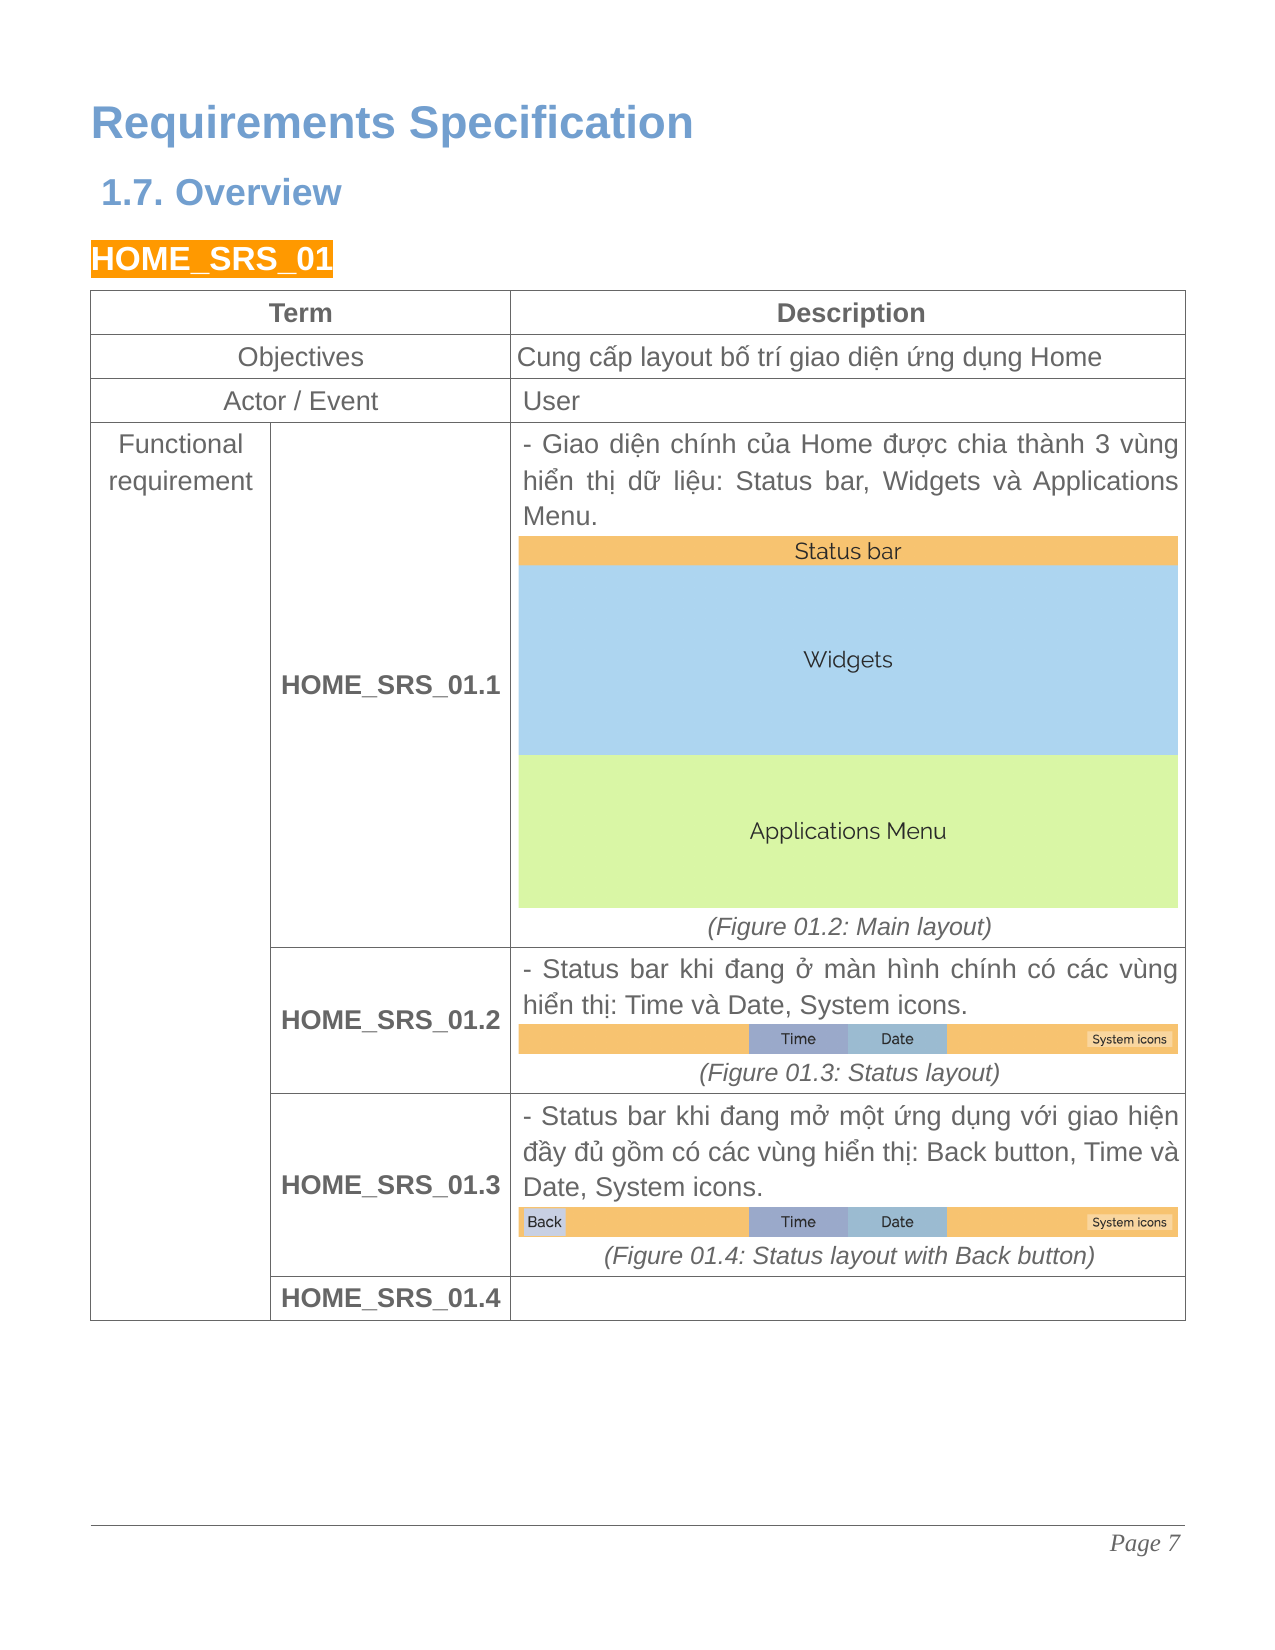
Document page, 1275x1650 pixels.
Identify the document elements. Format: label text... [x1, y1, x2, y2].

subtitle Requirements Specification [91, 96, 1185, 149]
table_cell HOME_SRS_01.3 [271, 1094, 510, 1276]
subtitle HOME_SRS_01 [91, 239, 1185, 278]
table_cell - Status bar khi đang ở màn hình chính có các vùng hiển thị: Time và Date, System icons. (Figure 01.3: Status layout) [511, 948, 1185, 1093]
table_cell Functional requirement [91, 423, 270, 1319]
table_cell [511, 1277, 1185, 1319]
subtitle Overview [91, 170, 1185, 213]
table_cell Cung cấp layout bố trí giao diện ứng dụng Home [511, 335, 1185, 378]
table_cell - Status bar khi đang mở một ứng dụng với giao hiện đầy đủ gồm có các vùng hiển thị: Back button, Time và Date, System icons. (Figure 01.4: Status layout with Back button) [511, 1094, 1185, 1276]
table_cell Objectives [91, 335, 510, 378]
picture [518, 1024, 1178, 1054]
picture [518, 536, 1178, 908]
table_cell HOME_SRS_01.1 [271, 423, 510, 946]
table_cell Actor / Event [91, 379, 510, 422]
table_cell HOME_SRS_01.4 [271, 1277, 510, 1319]
table_cell HOME_SRS_01.2 [271, 948, 510, 1093]
table_cell User [511, 379, 1185, 422]
table_header Description [511, 291, 1185, 334]
table_cell - Giao diện chính của Home được chia thành 3 vùng hiển thị dữ liệu: Status bar, Widgets và Applications Menu. (Figure 01.2: Main layout) [511, 423, 1185, 946]
picture [518, 1207, 1178, 1237]
table_header Term [91, 291, 510, 334]
